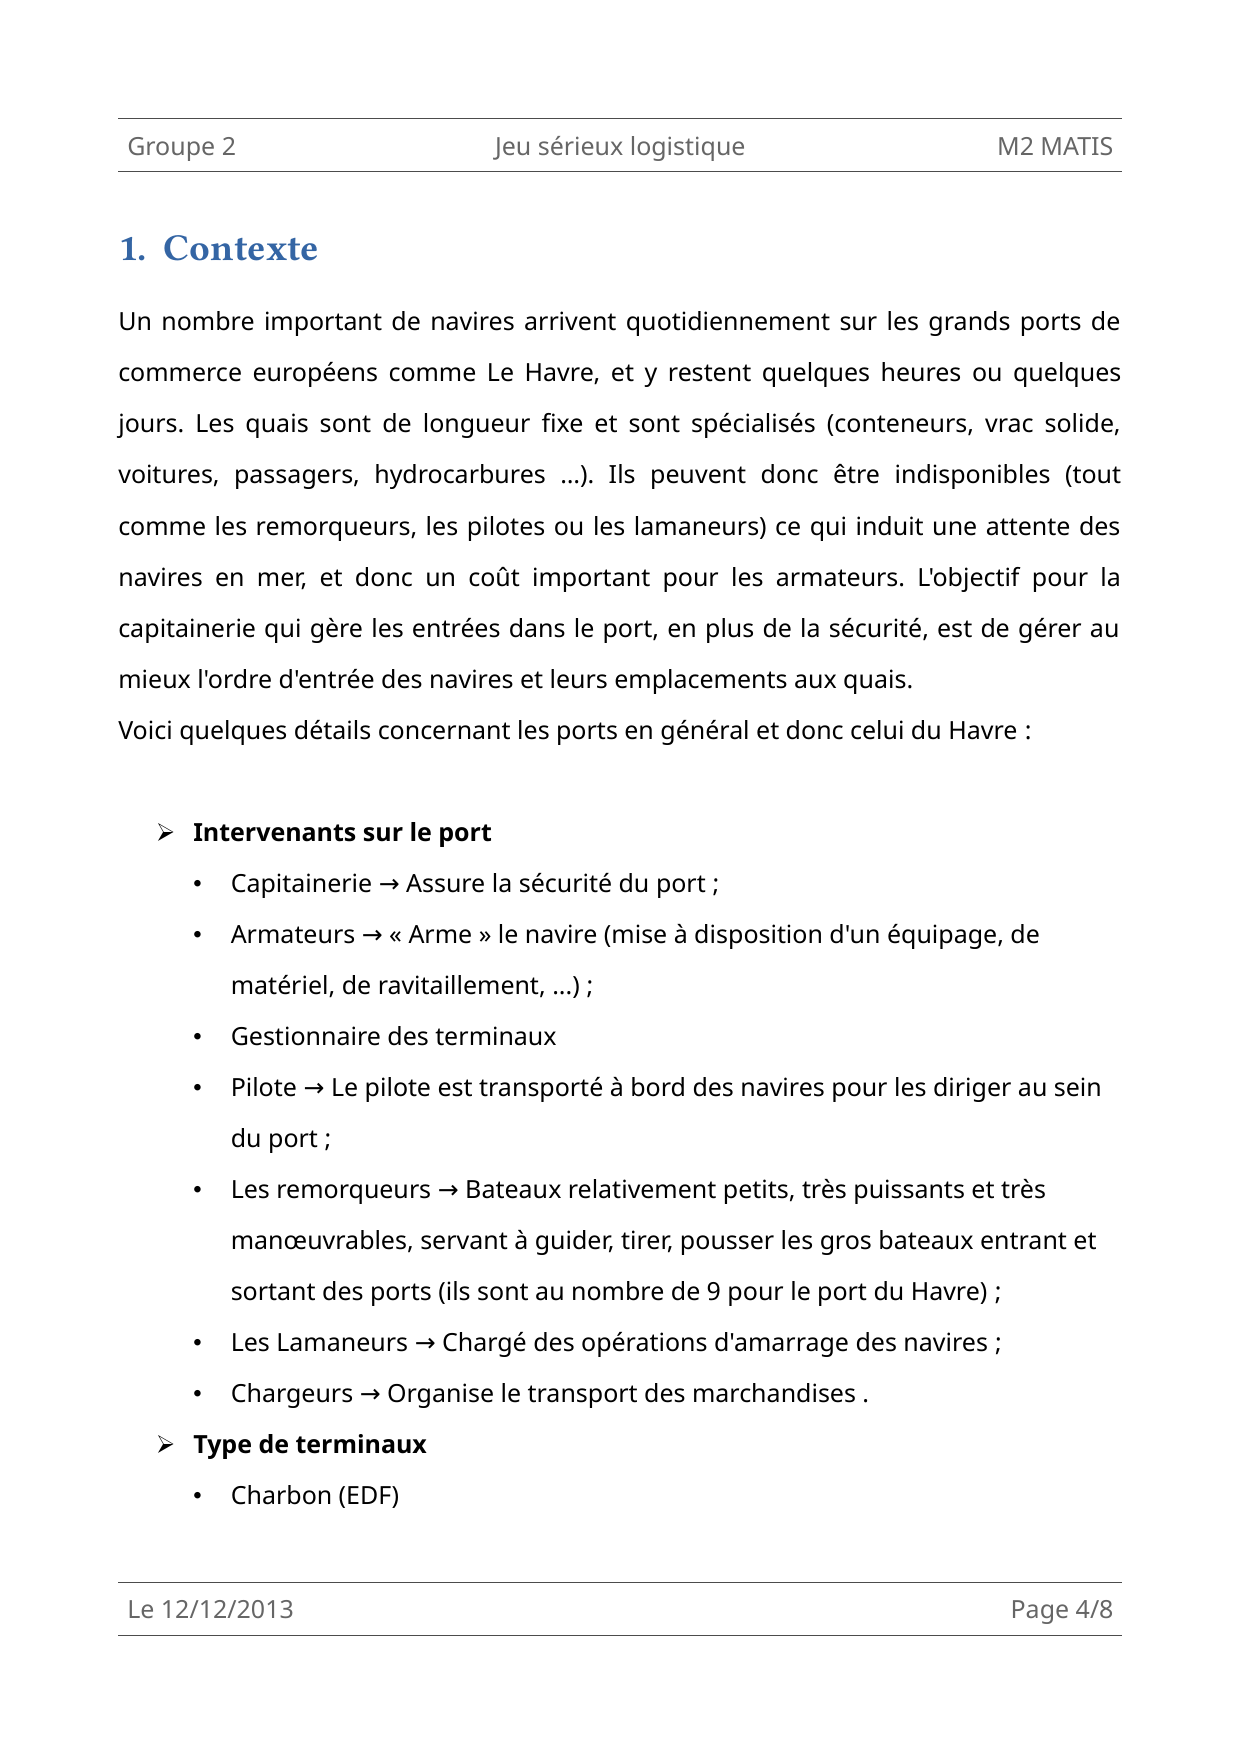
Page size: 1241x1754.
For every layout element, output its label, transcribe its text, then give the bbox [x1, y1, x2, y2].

list Gestionnaire des terminaux [193, 1018, 1122, 1053]
list Charbon (EDF) [193, 1478, 1122, 1512]
list Chargeurs → Organise le transport des marchandises . [193, 1376, 1122, 1410]
list Capitainerie → Assure la sécurité du port ; [193, 865, 1122, 899]
text Un nombre important de navires arrivent quotidiennement sur les grands ports de commerce européens comme Le Havre, et y restent quelques heures ou quelques jours. Les quais sont de longueur fixe et sont spécialisés (conteneurs, vrac solide, voitures, passagers, hydrocarbures …). Ils peuvent donc être indisponibles (tout comme les remorqueurs, les pilotes ou les lamaneurs) ce qui induit une attente des navires en mer, et donc un coût important pour les armateurs. L'objectif pour la capitainerie qui gère les entrées dans le port, en plus de la sécurité, est de gérer au mieux l'ordre d'entrée des navires et leurs emplacements aux quais. [118, 304, 1122, 695]
list Type de terminaux [156, 1427, 1122, 1461]
list Les Lamaneurs → Chargé des opérations d'amarrage des navires ; [193, 1325, 1122, 1359]
list Pilote → Le pilote est transporté à bord des navires pour les diriger au sein du port ; [193, 1069, 1122, 1155]
list Armateurs → « Arme » le navire (mise à disposition d'un équipage, de matériel, de ravitaillement, ...) ; [193, 916, 1122, 1002]
list Les remorqueurs → Bateaux relativement petits, très puissants et très manœuvrables, servant à guider, tirer, pousser les gros bateaux entrant et sortant des ports (ils sont au nombre de 9 pour le port du Havre) ; [193, 1172, 1122, 1308]
list Intervenants sur le port [156, 814, 1122, 848]
text Voici quelques détails concernant les ports en général et donc celui du Havre : [118, 712, 1122, 746]
subtitle Contexte [118, 227, 1122, 270]
